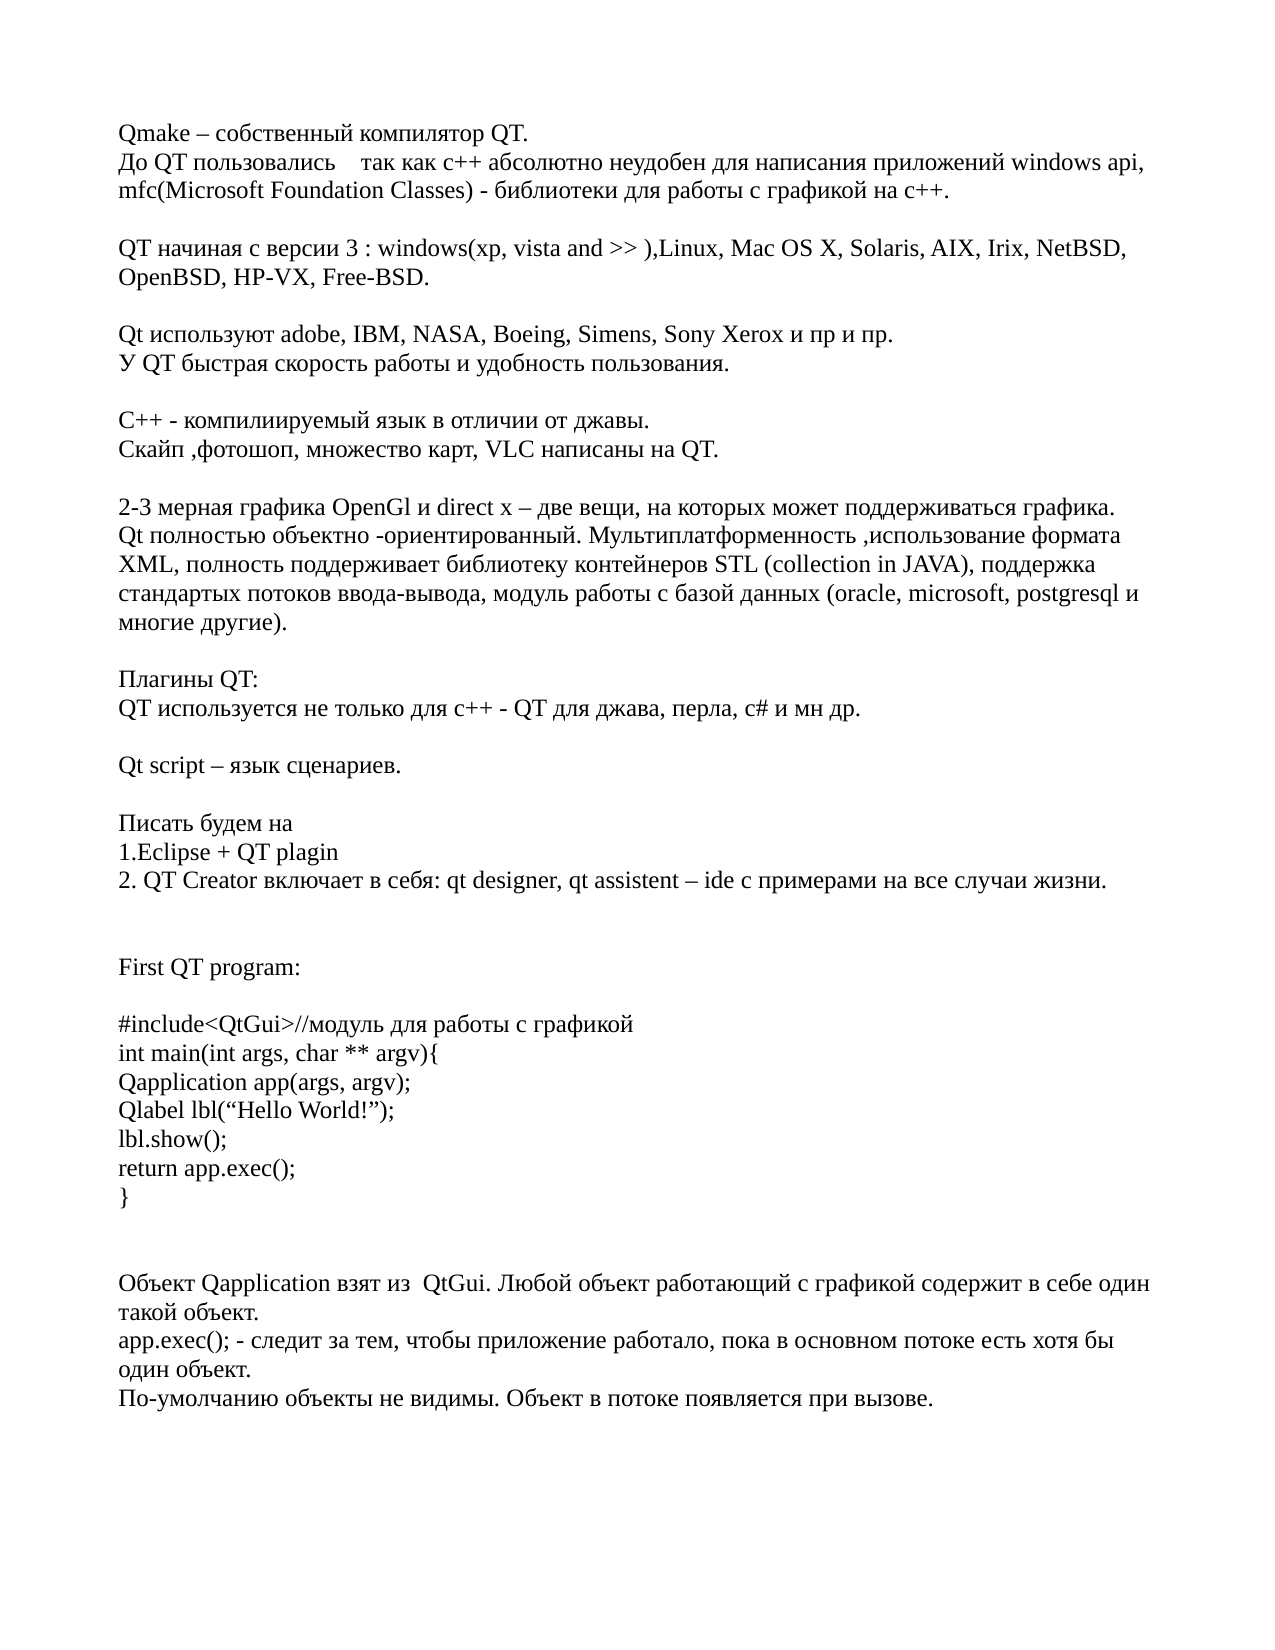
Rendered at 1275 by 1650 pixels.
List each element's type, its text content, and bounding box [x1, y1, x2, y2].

text Qt script – язык сценариев. [118, 751, 1157, 779]
text У QT быстрая скорость работы и удобность пользования. [118, 348, 1157, 377]
text 1.Eclipse + QT plagin [118, 837, 1157, 866]
text int main(int args, char ** argv){ [118, 1038, 1157, 1067]
text С++ - компилиируемый язык в отличии от джавы. [118, 406, 1157, 434]
text По-умолчанию объекты не видимы. Объект в потоке появляется при вызове. [118, 1383, 1157, 1412]
text app.exec(); - следит за тем, чтобы приложение работало, пока в основном потоке есть хотя бы один объект. [118, 1326, 1157, 1383]
text First QT program: [118, 952, 1157, 981]
text Объект Qapplication взят из QtGui. Любой объект работающий с графикой содержит в себе один такой объект. [118, 1268, 1157, 1326]
text До QT пользовались так как c++ абсолютно неудобен для написания приложений windows api, mfc(Microsoft Foundation Classes) - библиотеки для работы с графикой на с++. [118, 147, 1157, 204]
text 2. QT Creator включает в себя: qt designer, qt assistent – ide с примерами на все случаи жизни. [118, 866, 1157, 894]
text Qlabel lbl(“Hello World!”); [118, 1096, 1157, 1124]
text return app.exec(); [118, 1153, 1157, 1182]
text #include<QtGui>//модуль для работы с графикой [118, 1009, 1157, 1038]
text } [118, 1182, 1157, 1211]
text Писать будем на [118, 808, 1157, 837]
text lbl.show(); [118, 1124, 1157, 1153]
text Скайп ,фотошоп, множество карт, VLC написаны на QT. [118, 434, 1157, 463]
text Qapplication app(args, argv); [118, 1067, 1157, 1096]
text Qt используют adobe, IBM, NASA, Boeing, Simens, Sony Xerox и пр и пр. [118, 319, 1157, 348]
text QT используется не только для с++ - QT для джава, перла, с# и мн др. [118, 693, 1157, 722]
text Qmake – собственный компилятор QT. [118, 118, 1157, 147]
text Плагины QT: [118, 664, 1157, 693]
text Qt полностью объектно -ориентированный. Мультиплатформенность ,использование формата XML, полность поддерживает библиотеку контейнеров STL (collection in JAVA), поддержка стандартых потоков ввода-вывода, модуль работы с базой данных (oracle, microsoft, postgresql и многие другие). [118, 521, 1157, 636]
text QT начиная с версии 3 : windows(xp, vista and >> ),Linux, Mac OS X, Solaris, AIX, Irix, NetBSD, OpenBSD, HP-VX, Free-BSD. [118, 233, 1157, 291]
text 2-3 мерная графика OpenGl и direct x – две вещи, на которых может поддерживаться графика. [118, 492, 1157, 521]
